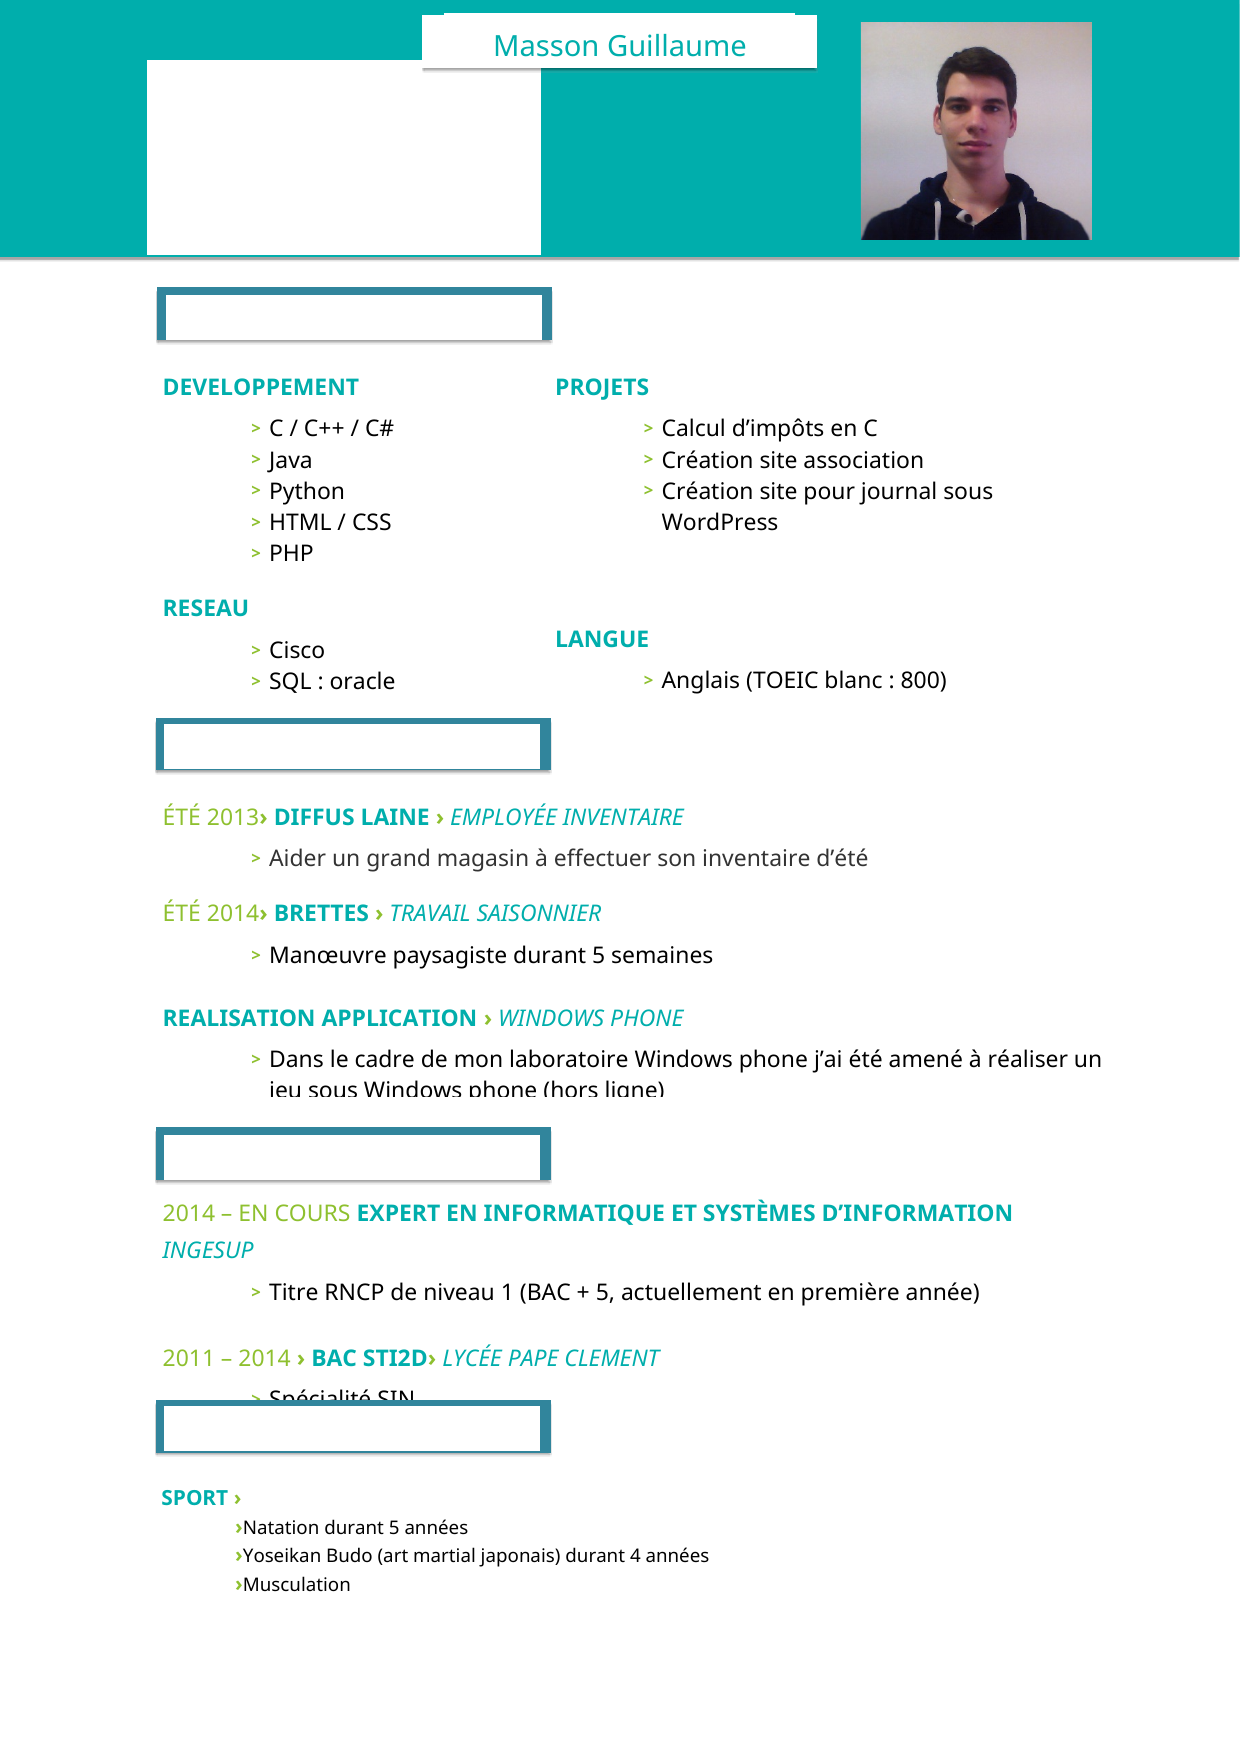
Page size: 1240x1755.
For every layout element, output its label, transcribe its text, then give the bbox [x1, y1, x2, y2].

text projets [555, 371, 1075, 402]
list SQL : oracle [251, 665, 540, 697]
list Cisco [251, 634, 540, 665]
text été 2014› Brettes › travail saisonnier [162, 897, 1109, 929]
text 1 allée Carle Vernet [162, 124, 526, 153]
text Expérience professionnelle [164, 724, 540, 764]
text realisation application › windows phone [162, 1002, 1109, 1033]
list Java [251, 443, 540, 475]
text Centre d’intérêts [164, 1406, 540, 1445]
text Email › guillaume.masson@y-nov.com [162, 221, 526, 247]
list C / C++ / C# [251, 412, 540, 443]
text Tél. › 07 60 06 64 41 [162, 193, 526, 221]
list Dans le cadre de mon laboratoire Windows phone j’ai été amené à réaliser un jeu sous Windows phone (hors ligne) [251, 1043, 1109, 1097]
text 2014 – en cours Expert en informatique et systèmes d’information Ingesup [162, 1197, 1086, 1266]
text Né le 19/09/1995 à Evry [162, 96, 526, 124]
list 8 semaines totales en immersion [644, 696, 1075, 702]
list Anglais (TOEIC blanc : 800) [644, 664, 1075, 696]
text Langue [555, 623, 1075, 654]
list HTML / CSS [251, 506, 540, 537]
text 33600 Pessac [162, 153, 526, 181]
text SPORT › [161, 1483, 1029, 1512]
list Manœuvre paysagiste durant 5 semaines [251, 939, 1109, 970]
text ›Natation durant 5 années [161, 1512, 1029, 1540]
text 2011 – 2014 › Bac Sti2d› Lycée pape clement [162, 1342, 1086, 1373]
list Titre RNCP de niveau 1 (BAC + 5, actuellement en première année) [251, 1276, 1086, 1307]
list Création site association [644, 443, 1075, 475]
text 19 ans [162, 67, 526, 96]
list Création site pour journal sous WordPress [644, 475, 1075, 537]
list Python [251, 475, 540, 506]
text Compétences [166, 345, 542, 352]
text ›Yoseikan Budo (art martial japonais) durant 4 années [161, 1540, 1029, 1569]
text été 2013› diffus laine › employée inventaire [162, 801, 1109, 832]
list PHP [251, 537, 540, 568]
text Compétences [166, 295, 542, 334]
text Masson Guillaume [459, 26, 780, 60]
text Reseau [162, 592, 540, 624]
list Spécialité SIN [251, 1383, 1086, 1415]
list Calcul d’impôts en C [644, 412, 1075, 443]
text developpement [162, 371, 540, 402]
list Aider un grand magasin à effectuer son inventaire d’été [251, 842, 1109, 873]
text Formation [164, 1135, 540, 1175]
text ›Musculation [161, 1569, 1029, 1597]
